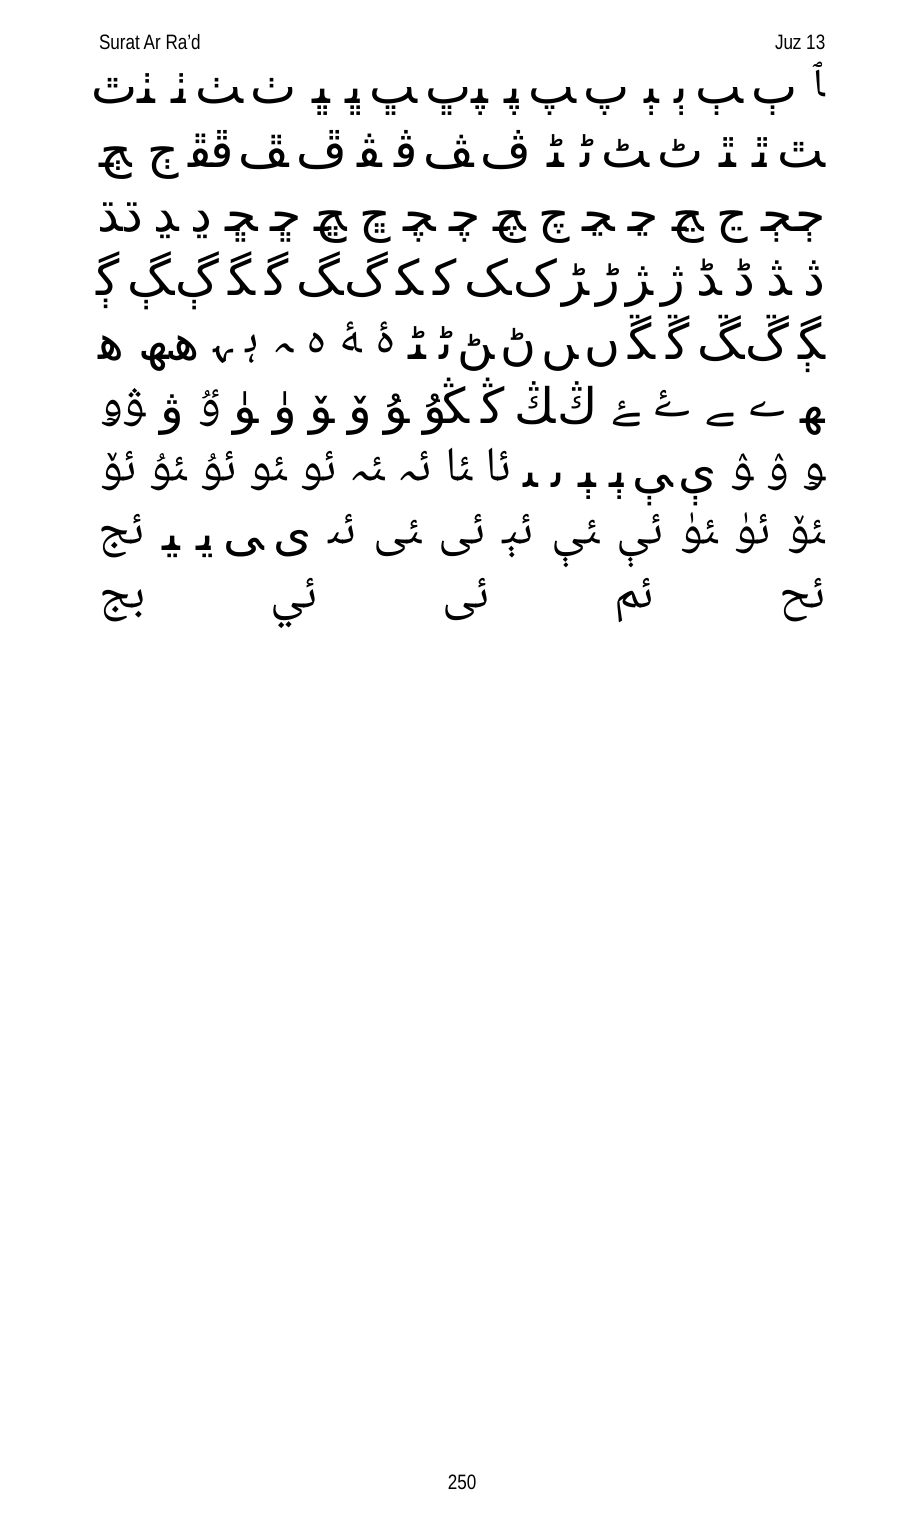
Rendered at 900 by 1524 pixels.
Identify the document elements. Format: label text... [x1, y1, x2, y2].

text ﭑ ﭒ ﭓ ﭔ ﭕ ﭖ ﭗ ﭘ ﭙﭚ ﭛ ﭜ ﭝ ﭞ ﭟ ﭠ ﭡﭢ ﭣ ﭤ ﭥ ﭦ ﭧ ﭨ ﭩ ﭪ ﭫ ﭬ ﭭ ﭮ ﭯ ﭰﭱ ﭲ ﭳ ﭴﭵ ﭶ ﭷ ﭸ ﭹ ﭺ ﭻ ﭼ ﭽ ﭾ ﭿ ﮀ ﮁ ﮂ ﮃ ﮄﮅ ﮆ ﮇ ﮈ ﮉ ﮊ ﮋ ﮌ ﮍ ﮎ ﮏ ﮐ ﮑ ﮒ ﮓ ﮔ ﮕ ﮖ ﮗ ﮘ ﮙ ﮚ ﮛ ﮜ ﮝ ﮞ ﮟ ﮠ ﮡ ﮢ ﮣ ﮤ ﮥ ﮦ ﮧ ﮨ ﮩ ﮪﮫ ﮬ ﮭ ﮮ ﮯ ﮰ ﮱ ﯓ ﯔ ﯕ ﯖﯗ ﯘ ﯙ ﯚ ﯛ ﯜ ﯝ ﯞ ﯟﯠ ﯡ ﯢ ﯣ ﯤ ﯥ ﯦ ﯧ ﯨ ﯩ ﯪ ﯫ ﯬ ﯭ ﯮ ﯯ ﯰ ﯱ ﯲ ﯳ ﯴ ﯵ ﯶ ﯷ ﯸ ﯹ ﯺ ﯻ ﯼ ﯽ ﯾ ﯿ ﰀ ﰁ ﰂ ﰃ ﰄ ﰅ [99, 60, 825, 635]
